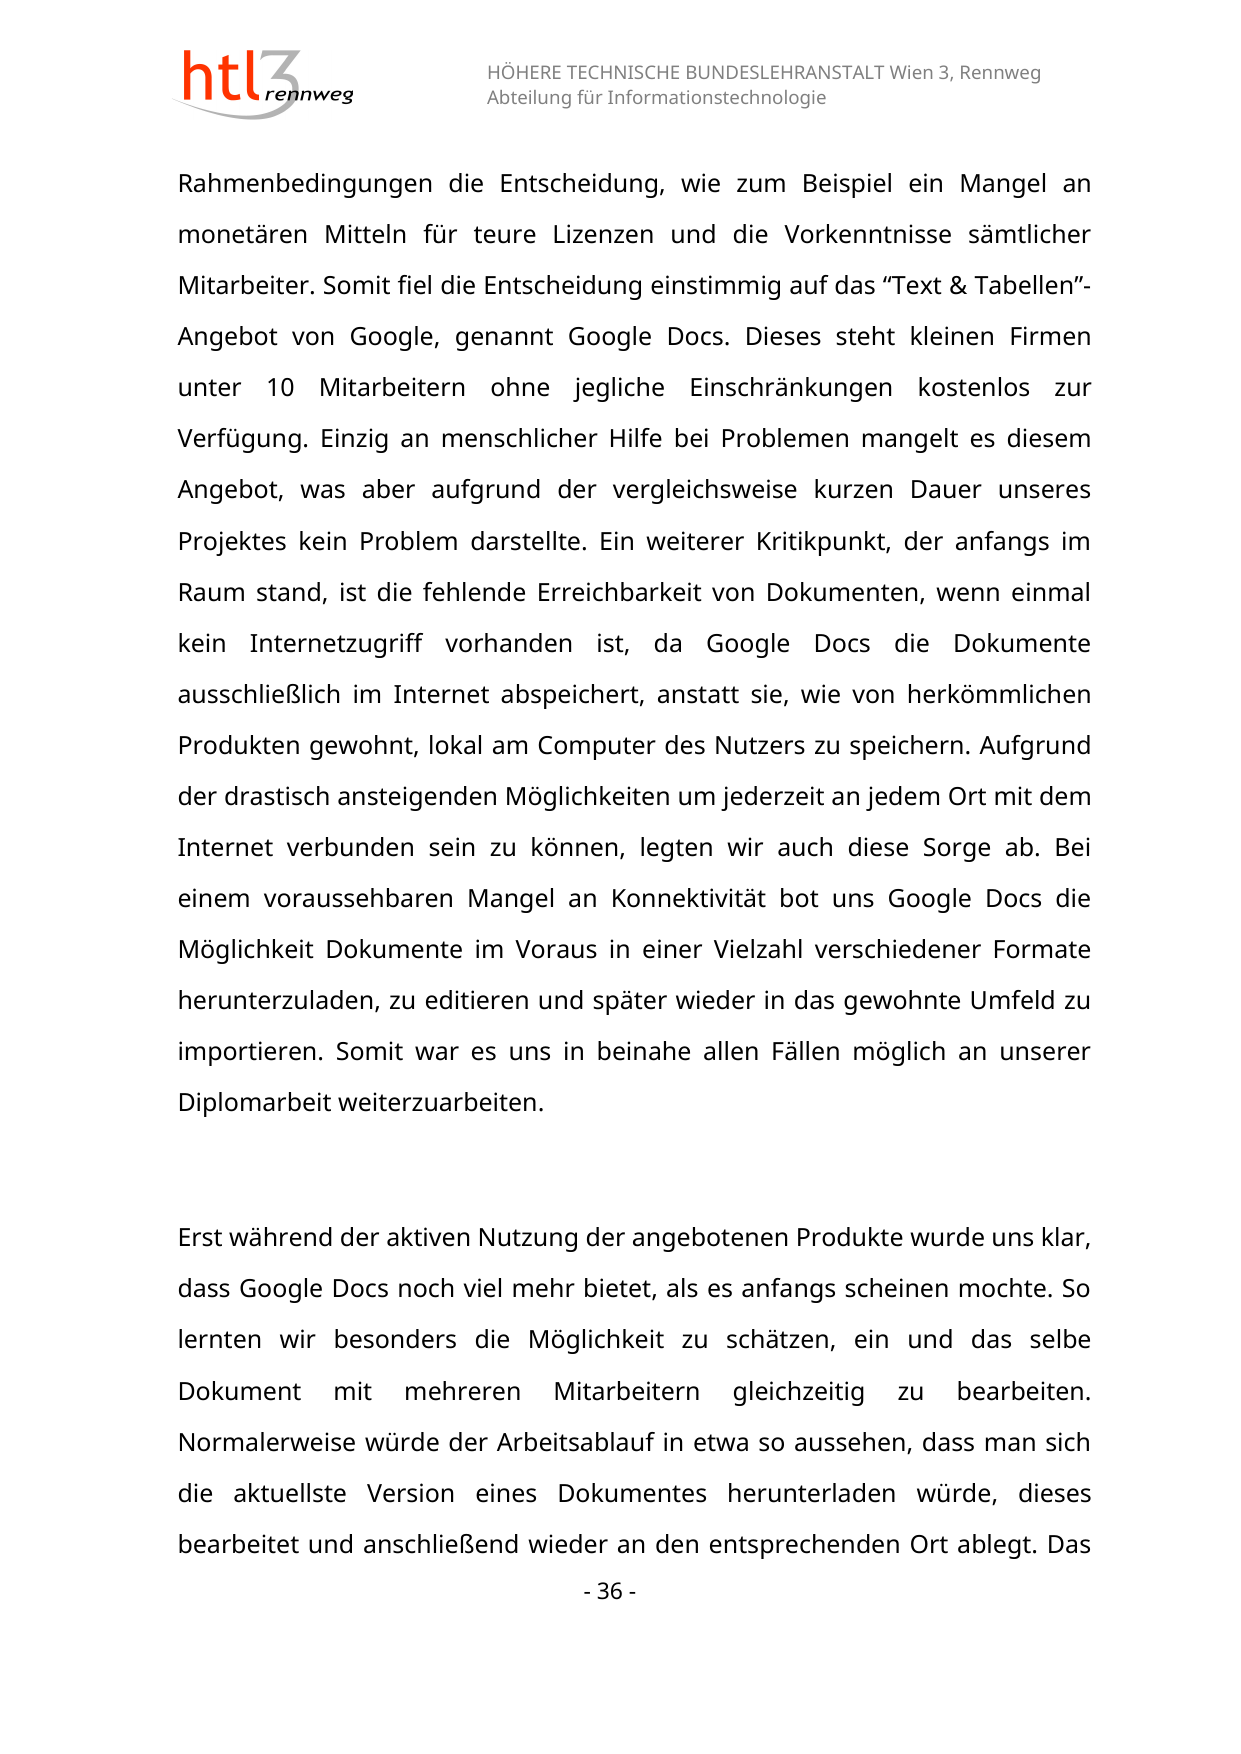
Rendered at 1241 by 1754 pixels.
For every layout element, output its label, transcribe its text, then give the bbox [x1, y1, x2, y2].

text Erst während der aktiven Nutzung der angebotenen Produkte wurde uns klar, dass Google Docs noch viel mehr bietet, als es anfangs scheinen mochte. So lernten wir besonders die Möglichkeit zu schätzen, ein und das selbe Dokument mit mehreren Mitarbeitern gleichzeitig zu bearbeiten. Normalerweise würde der Arbeitsablauf in etwa so aussehen, dass man sich die aktuellste Version eines Dokumentes herunterladen würde, dieses bearbeitet und anschließend wieder an den entsprechenden Ort ablegt. Das [177, 1220, 1092, 1560]
text Rahmenbedingungen die Entscheidung, wie zum Beispiel ein Mangel an monetären Mitteln für teure Lizenzen und die Vorkenntnisse sämtlicher Mitarbeiter. Somit fiel die Entscheidung einstimmig auf das “Text & Tabellen”-Angebot von Google, genannt Google Docs. Dieses steht kleinen Firmen unter 10 Mitarbeitern ohne jegliche Einschränkungen kostenlos zur Verfügung. Einzig an menschlicher Hilfe bei Problemen mangelt es diesem Angebot, was aber aufgrund der vergleichsweise kurzen Dauer unseres Projektes kein Problem darstellte. Ein weiterer Kritikpunkt, der anfangs im Raum stand, ist die fehlende Erreichbarkeit von Dokumenten, wenn einmal kein Internetzugriff vorhanden ist, da Google Docs die Dokumente ausschließlich im Internet abspeichert, anstatt sie, wie von herkömmlichen Produkten gewohnt, lokal am Computer des Nutzers zu speichern. Aufgrund der drastisch ansteigenden Möglichkeiten um jederzeit an jedem Ort mit dem Internet verbunden sein zu können, legten wir auch diese Sorge ab. Bei einem voraussehbaren Mangel an Konnektivität bot uns Google Docs die Möglichkeit Dokumente im Voraus in einer Vielzahl verschiedener Formate herunterzuladen, zu editieren und später wieder in das gewohnte Umfeld zu importieren. Somit war es uns in beinahe allen Fällen möglich an unserer Diplomarbeit weiterzuarbeiten. [177, 166, 1092, 1119]
picture [171, 50, 353, 120]
